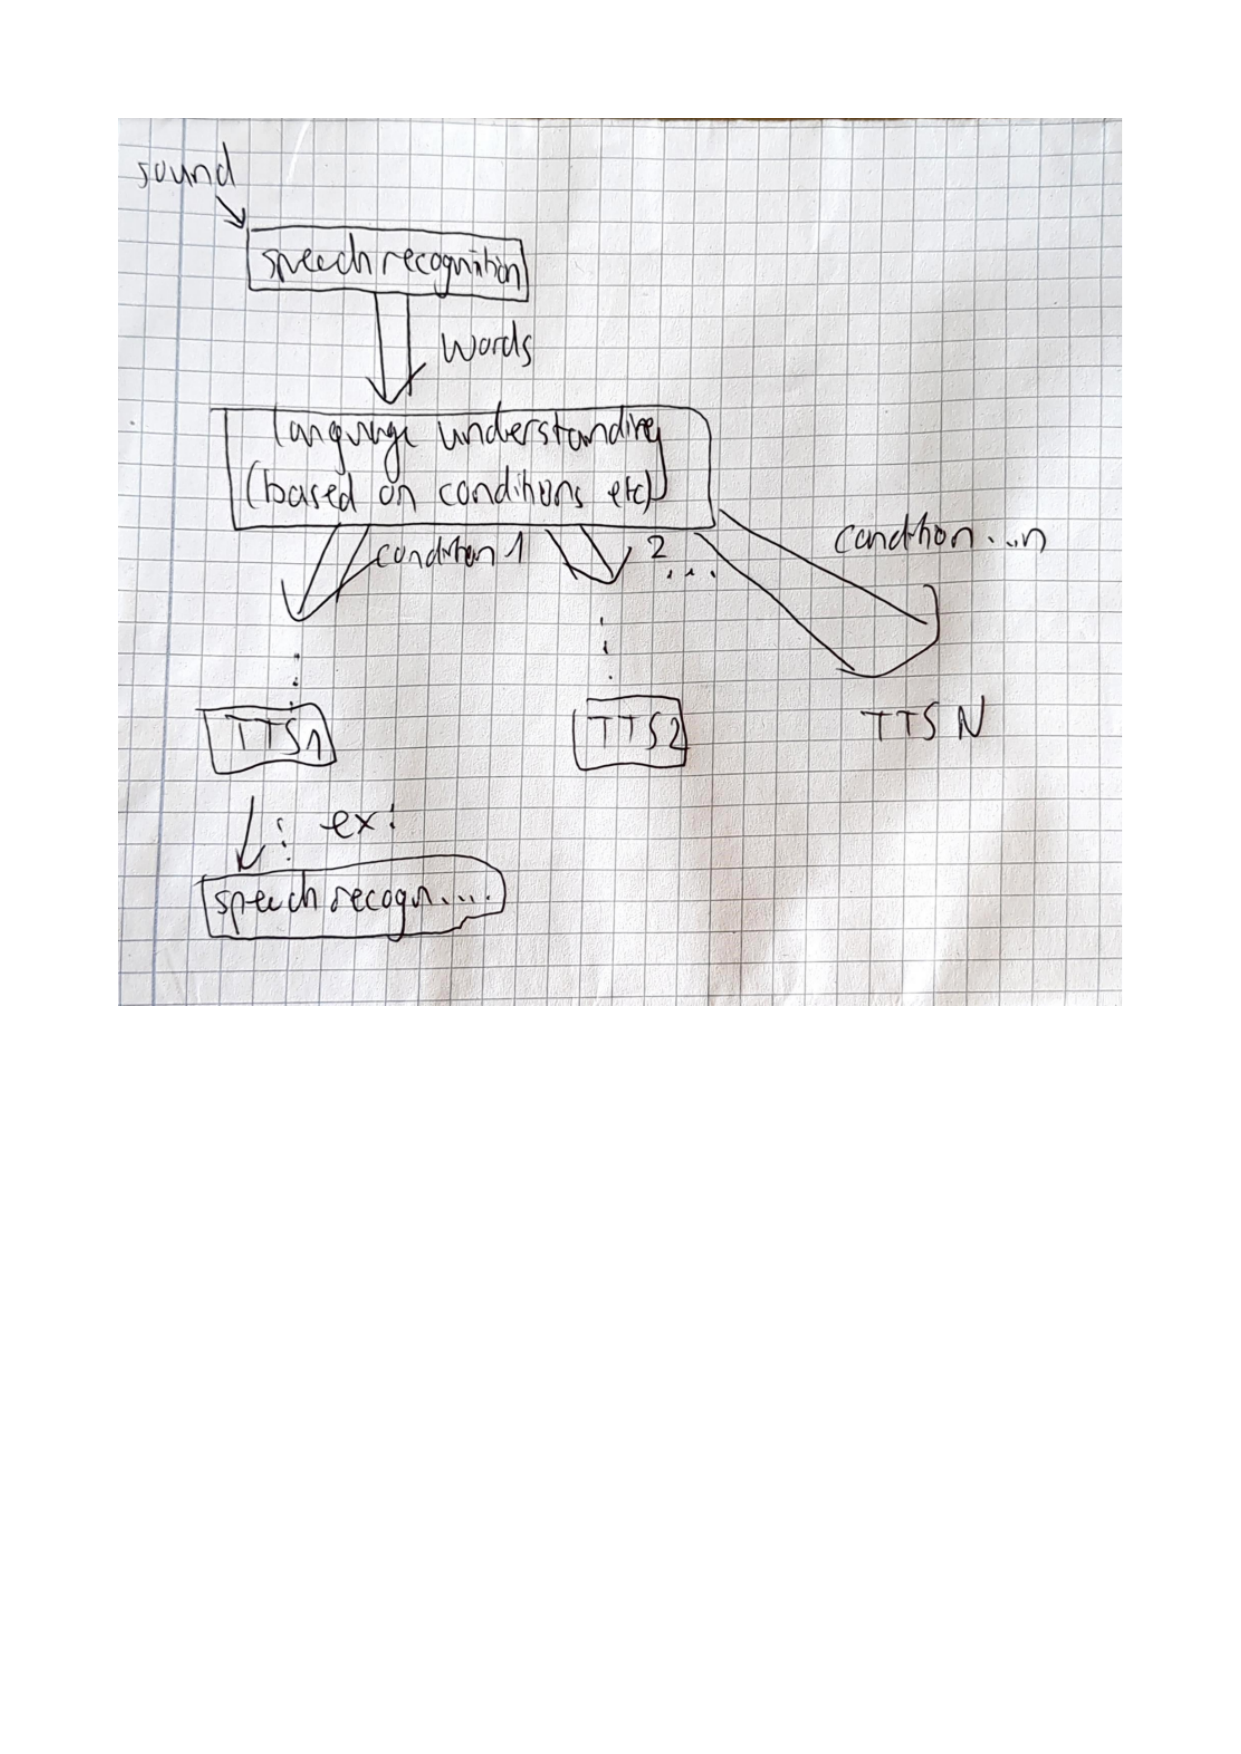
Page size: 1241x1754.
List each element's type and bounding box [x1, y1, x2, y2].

picture [118, 118, 1123, 1006]
